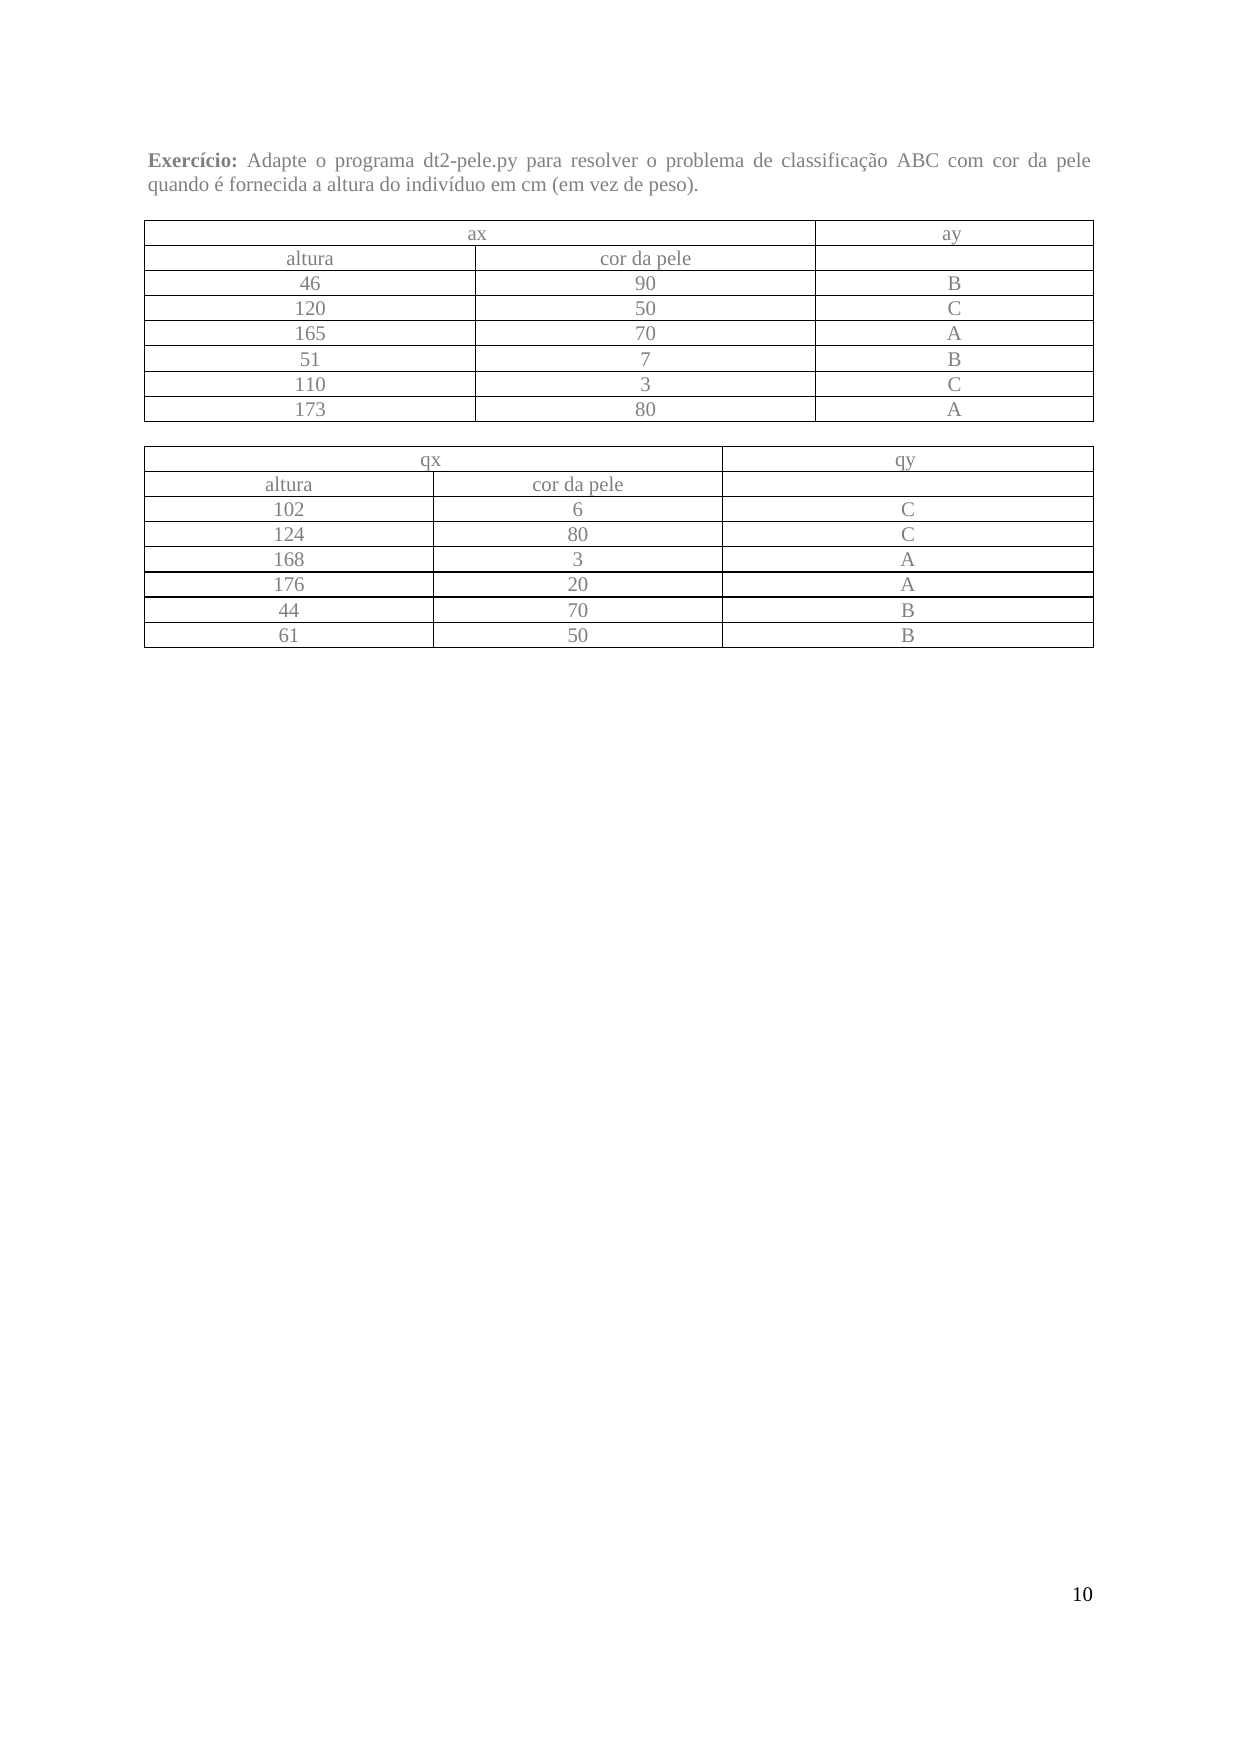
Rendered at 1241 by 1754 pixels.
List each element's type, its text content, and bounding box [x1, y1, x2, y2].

table_header ax [145, 221, 815, 245]
table_cell 124 [145, 522, 433, 546]
table_cell 70 [434, 598, 722, 622]
table_cell 80 [434, 522, 722, 546]
table_cell B [723, 598, 1093, 622]
table_cell [816, 246, 1093, 270]
table_cell 20 [434, 573, 722, 596]
table_cell 6 [434, 497, 722, 521]
table_cell A [816, 397, 1093, 421]
table_cell B [723, 623, 1093, 647]
table_cell altura [145, 472, 433, 496]
text Exercício: Adapte o programa dt2-pele.py para resolver o problema de classificação ABC com cor da pele quando é fornecida a altura do indivíduo em cm (em vez de peso). [148, 148, 1092, 196]
table_cell 46 [145, 271, 475, 295]
table_cell 70 [476, 321, 815, 345]
table_cell 176 [145, 573, 433, 596]
table_cell 90 [476, 271, 815, 295]
table_header qy [723, 447, 1093, 471]
table_cell 61 [145, 623, 433, 647]
table_cell 102 [145, 497, 433, 521]
table_cell A [723, 547, 1093, 571]
table_cell 7 [476, 346, 815, 371]
table_cell 50 [434, 623, 722, 647]
table_cell 50 [476, 296, 815, 320]
table_cell C [723, 522, 1093, 546]
table_cell C [816, 372, 1093, 396]
table_cell altura [145, 246, 475, 270]
table_cell 168 [145, 547, 433, 571]
table_cell 3 [476, 372, 815, 396]
table_cell cor da pele [476, 246, 815, 270]
table_cell B [816, 346, 1093, 371]
table_cell 110 [145, 372, 475, 396]
table_cell A [816, 321, 1093, 345]
table_cell 3 [434, 547, 722, 571]
table_cell A [723, 573, 1093, 596]
table_cell B [816, 271, 1093, 295]
table_cell C [723, 497, 1093, 521]
table_header qx [145, 447, 722, 471]
table_cell 44 [145, 598, 433, 622]
table_cell 173 [145, 397, 475, 421]
table_header ay [816, 221, 1093, 245]
table_cell [723, 472, 1093, 496]
table_cell C [816, 296, 1093, 320]
table_cell 51 [145, 346, 475, 371]
table_cell 120 [145, 296, 475, 320]
table_cell 80 [476, 397, 815, 421]
table_cell cor da pele [434, 472, 722, 496]
table_cell 165 [145, 321, 475, 345]
